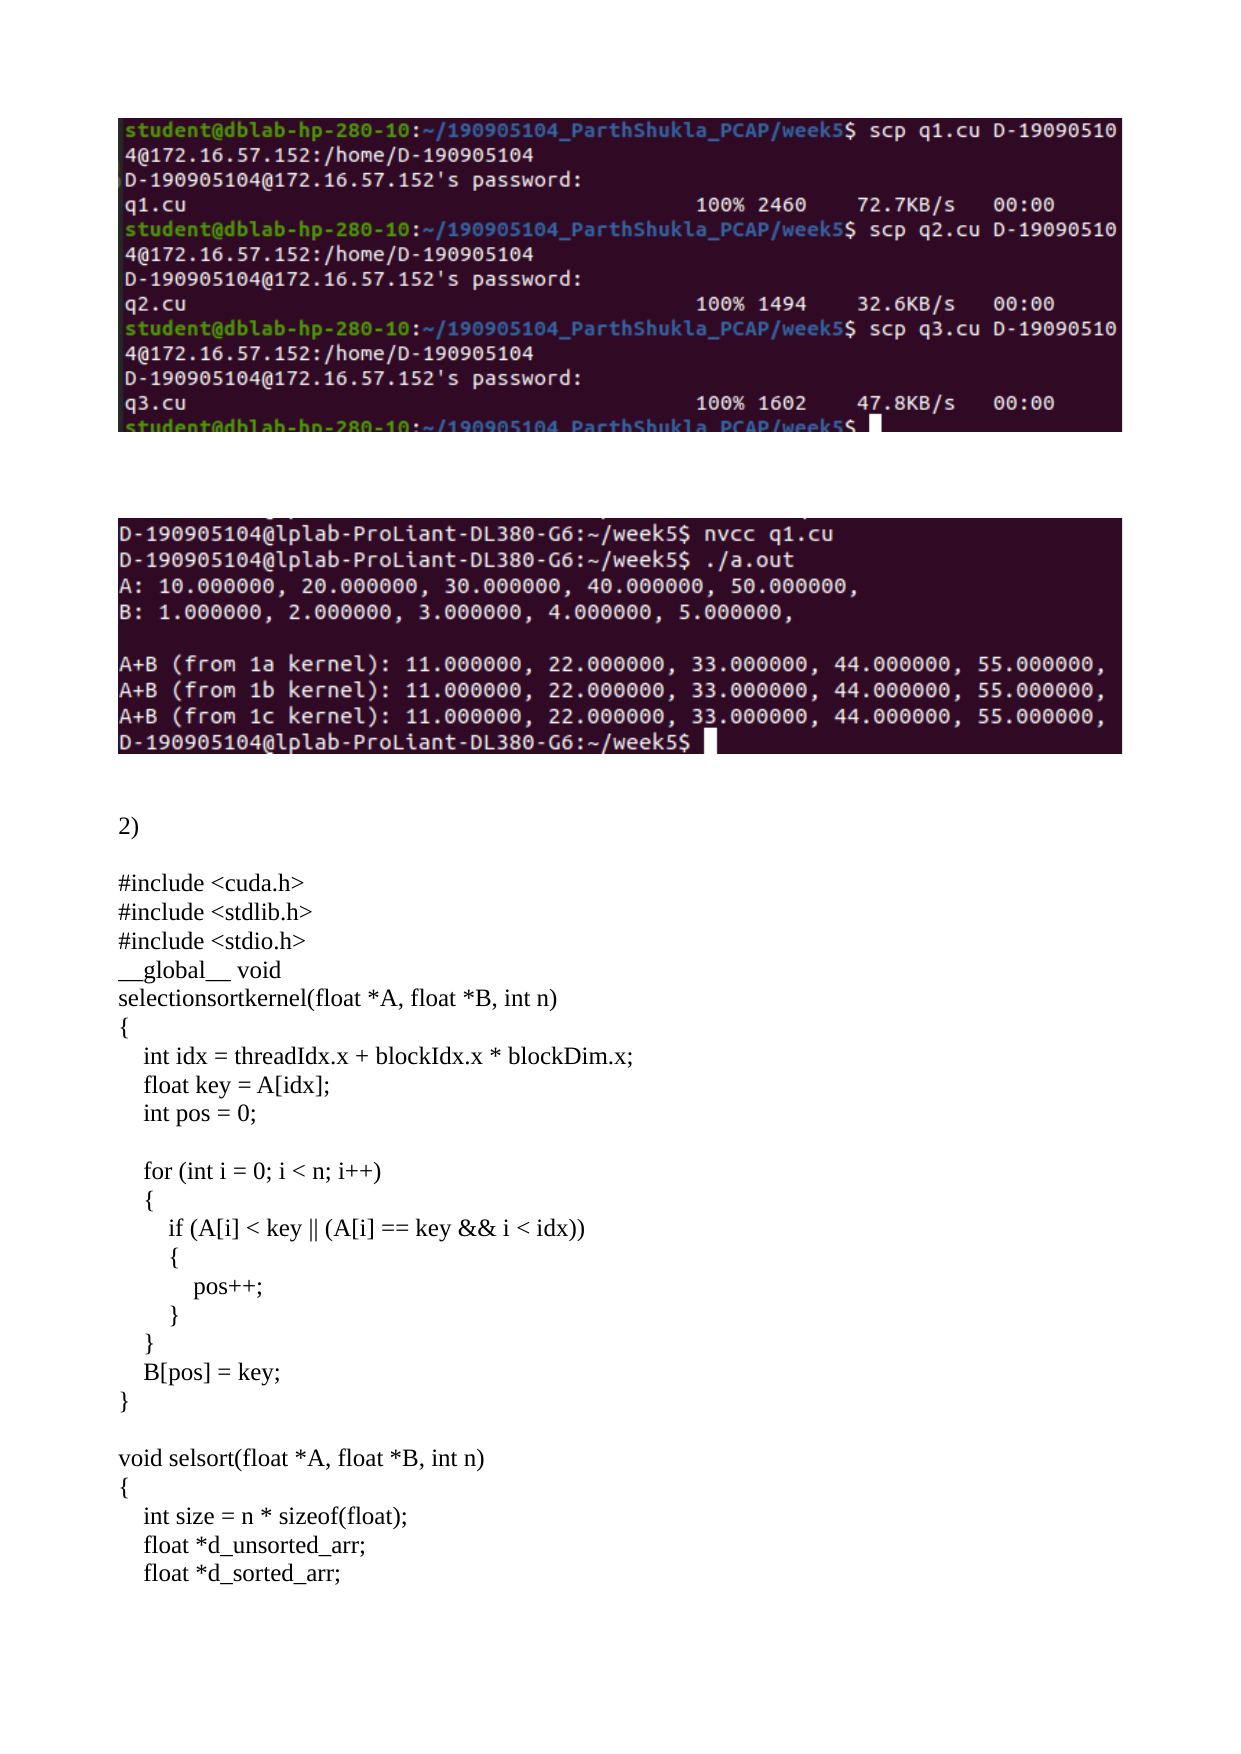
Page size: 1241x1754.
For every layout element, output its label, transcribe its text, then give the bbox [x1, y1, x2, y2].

text selectionsortkernel(float *A, float *B, int n) [118, 983, 1122, 1012]
text int idx = threadIdx.x + blockIdx.x * blockDim.x; [118, 1041, 1122, 1070]
text float key = A[idx]; [118, 1070, 1122, 1098]
text float *d_sorted_arr; [118, 1558, 1122, 1587]
text #include <stdlib.h> [118, 897, 1122, 926]
text int pos = 0; [118, 1098, 1122, 1127]
text __global__ void [118, 955, 1122, 983]
text #include <stdio.h> [118, 926, 1122, 955]
text { [118, 1012, 1122, 1041]
text } [118, 1300, 1122, 1328]
text for (int i = 0; i < n; i++) [118, 1156, 1122, 1185]
text #include <cuda.h> [118, 868, 1122, 897]
text { [118, 1242, 1122, 1271]
text { [118, 1472, 1122, 1501]
text 2) [118, 811, 1122, 840]
text } [118, 1386, 1122, 1415]
text B[pos] = key; [118, 1357, 1122, 1386]
text pos++; [118, 1271, 1122, 1300]
text if (A[i] < key || (A[i] == key && i < idx)) [118, 1213, 1122, 1242]
picture [118, 118, 1123, 432]
text { [118, 1185, 1122, 1213]
text int size = n * sizeof(float); [118, 1501, 1122, 1530]
picture [118, 518, 1123, 754]
text } [118, 1328, 1122, 1357]
text void selsort(float *A, float *B, int n) [118, 1443, 1122, 1472]
text float *d_unsorted_arr; [118, 1530, 1122, 1558]
